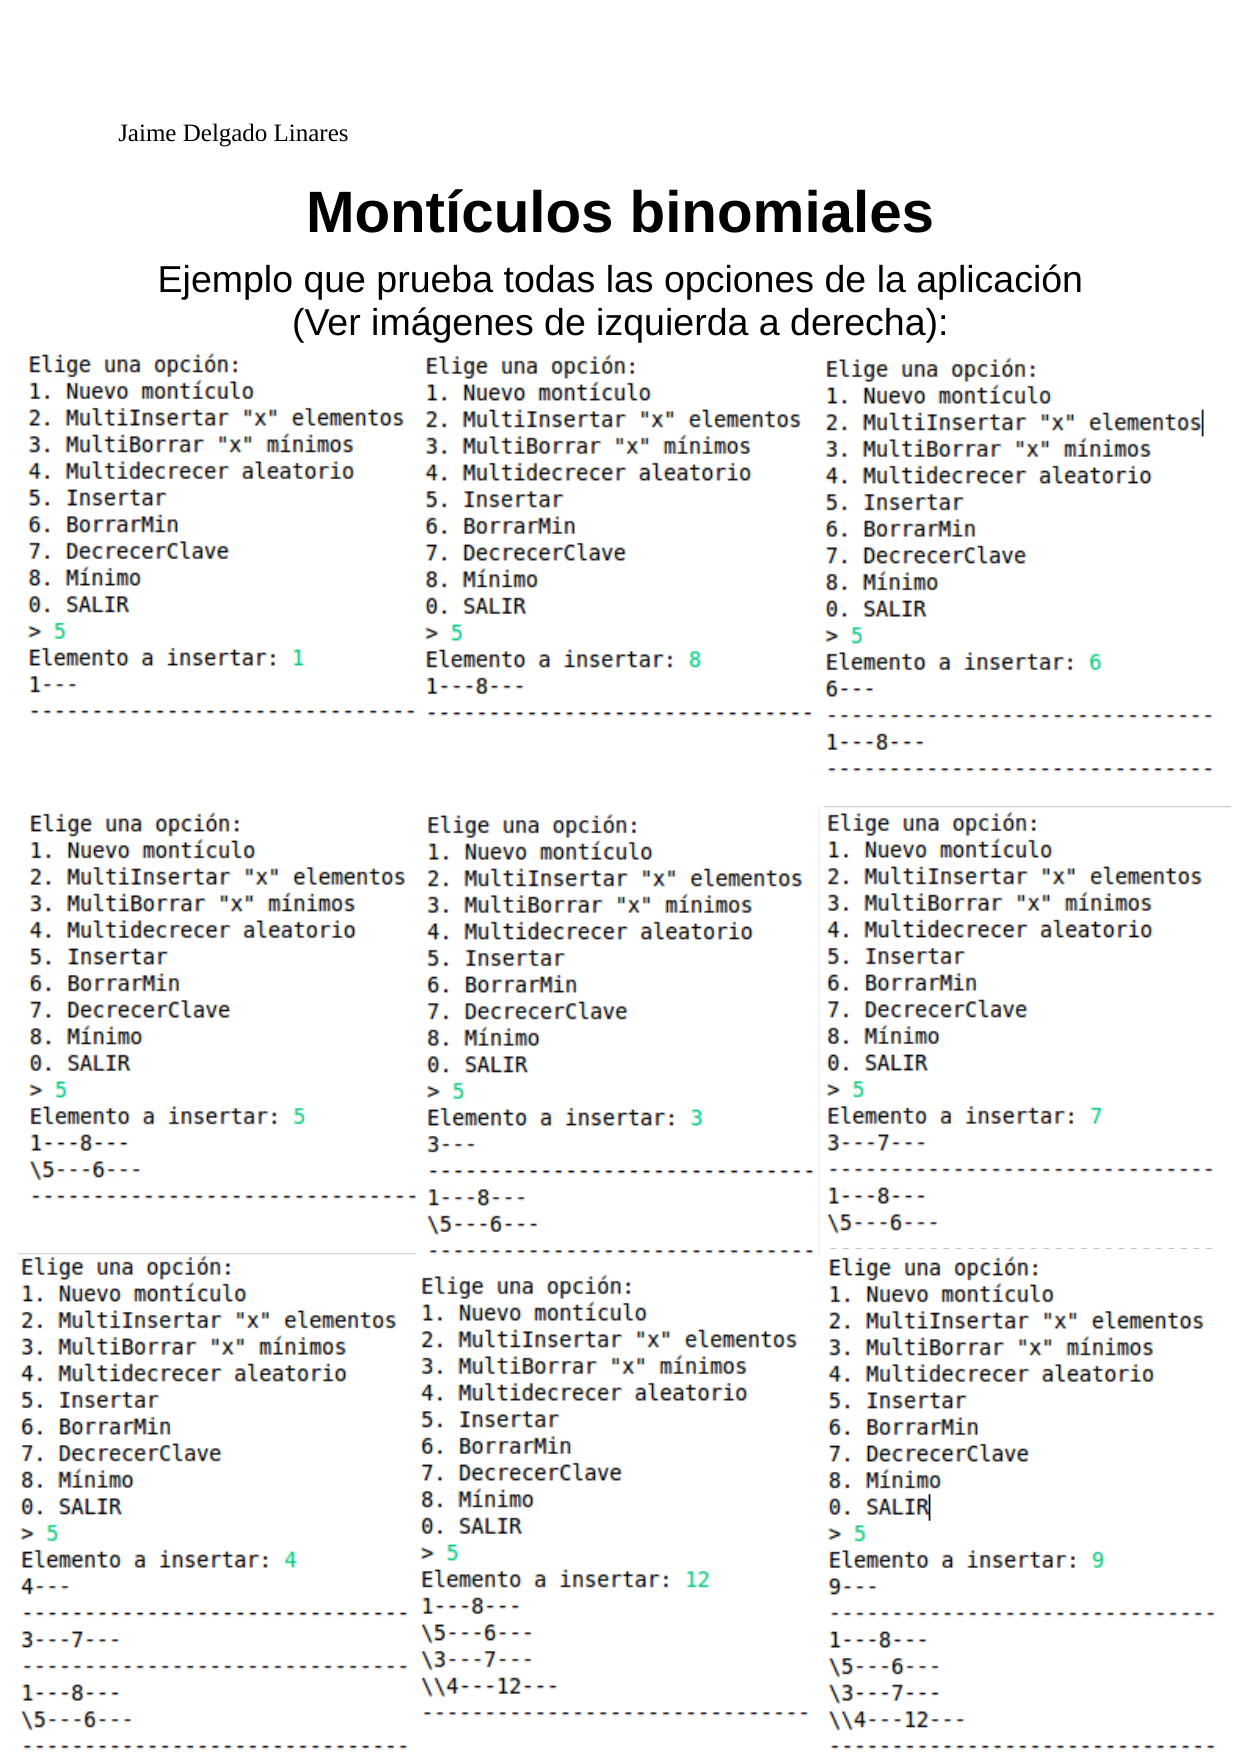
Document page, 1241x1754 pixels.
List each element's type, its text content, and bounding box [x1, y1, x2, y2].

title Montículos binomiales [118, 178, 1122, 245]
picture [16, 1253, 808, 1754]
picture [25, 352, 1220, 775]
picture [22, 805, 1231, 1754]
subtitle Ejemplo que prueba todas las opciones de la aplicación (Ver imágenes de izquierda a derecha): [118, 257, 1122, 343]
text Jaime Delgado Linares [118, 118, 1122, 147]
